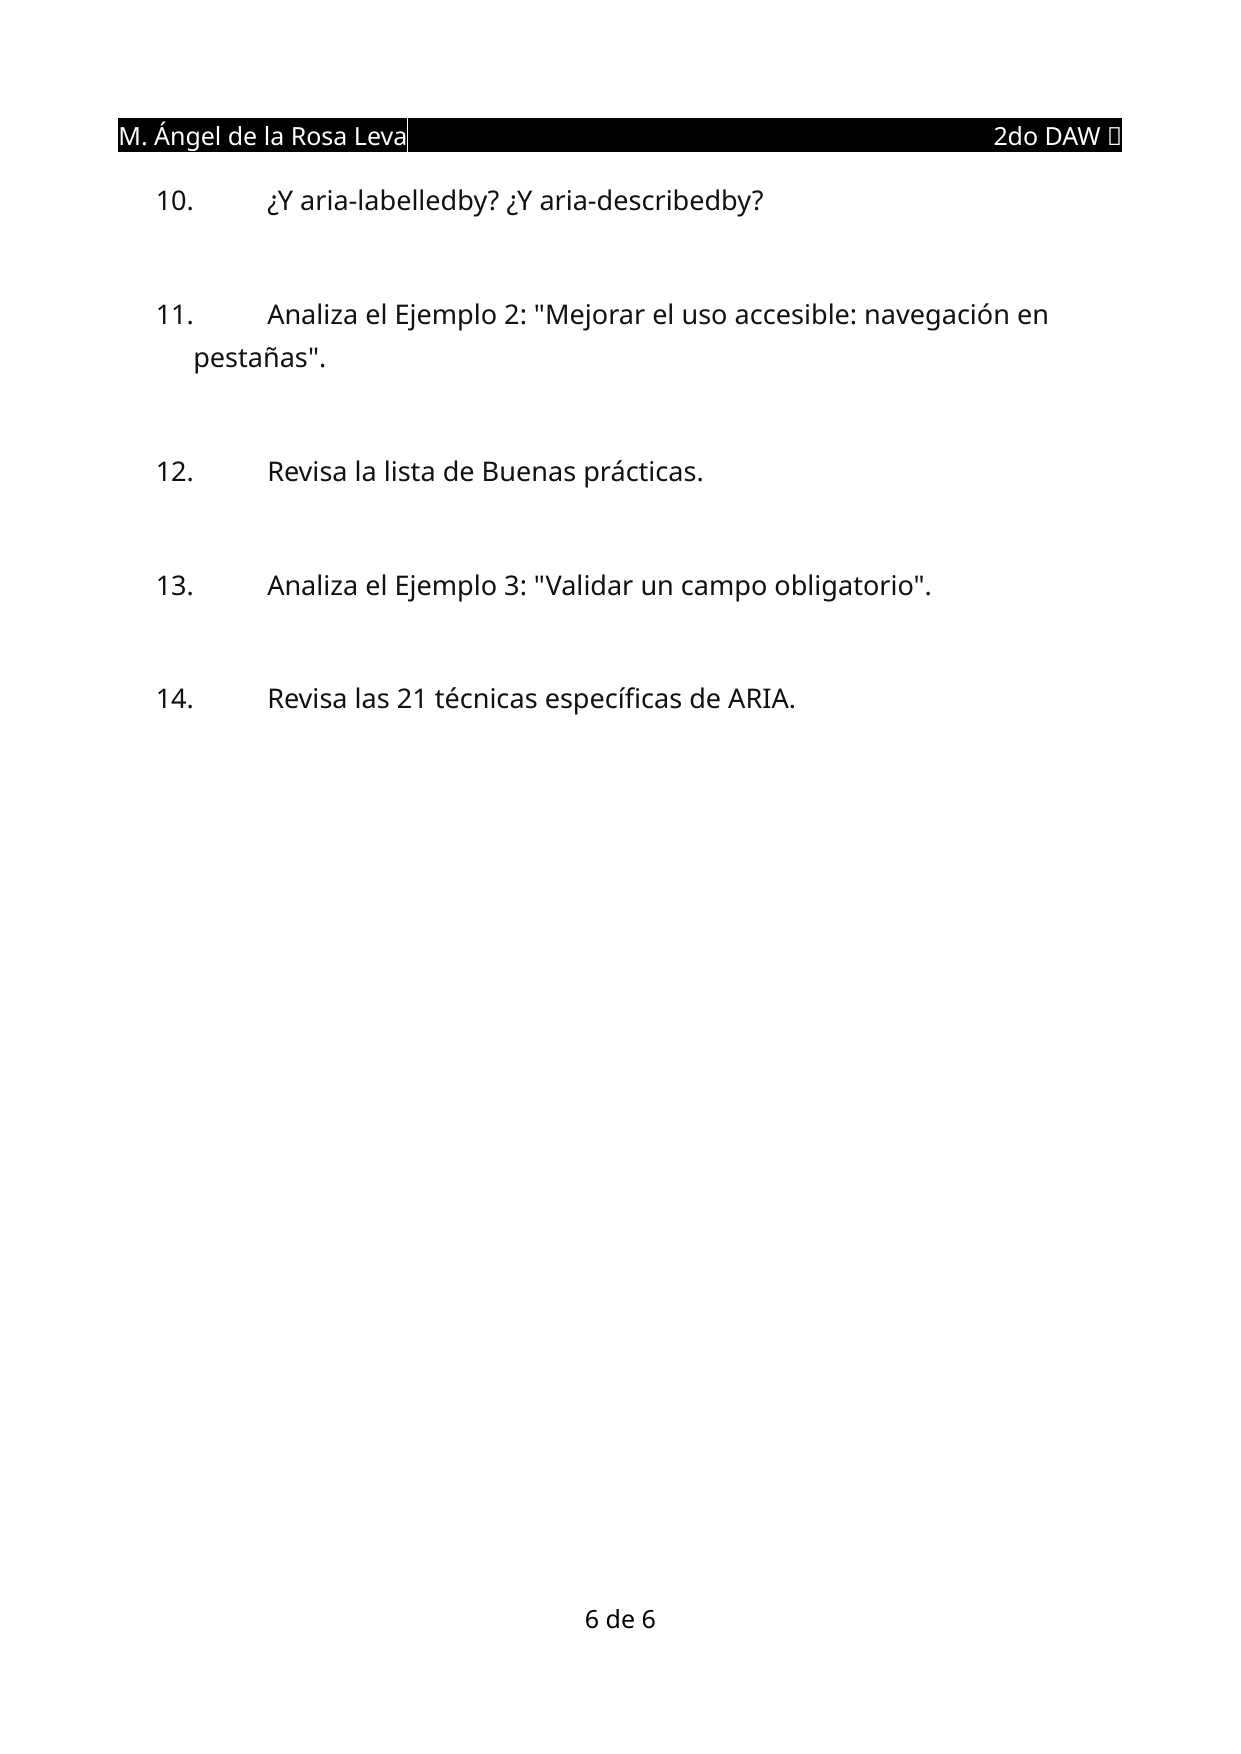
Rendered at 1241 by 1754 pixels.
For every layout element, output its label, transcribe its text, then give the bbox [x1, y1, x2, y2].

list Revisa las 21 técnicas específicas de ARIA. [156, 680, 1122, 717]
list Revisa la lista de Buenas prácticas. [156, 452, 1122, 489]
list Analiza el Ejemplo 2: "Mejorar el uso accesible: navegación en pestañas". [156, 296, 1122, 375]
list ¿Y aria-labelledby? ¿Y aria-describedby? [156, 182, 1122, 218]
list Analiza el Ejemplo 3: "Validar un campo obligatorio". [156, 566, 1122, 603]
